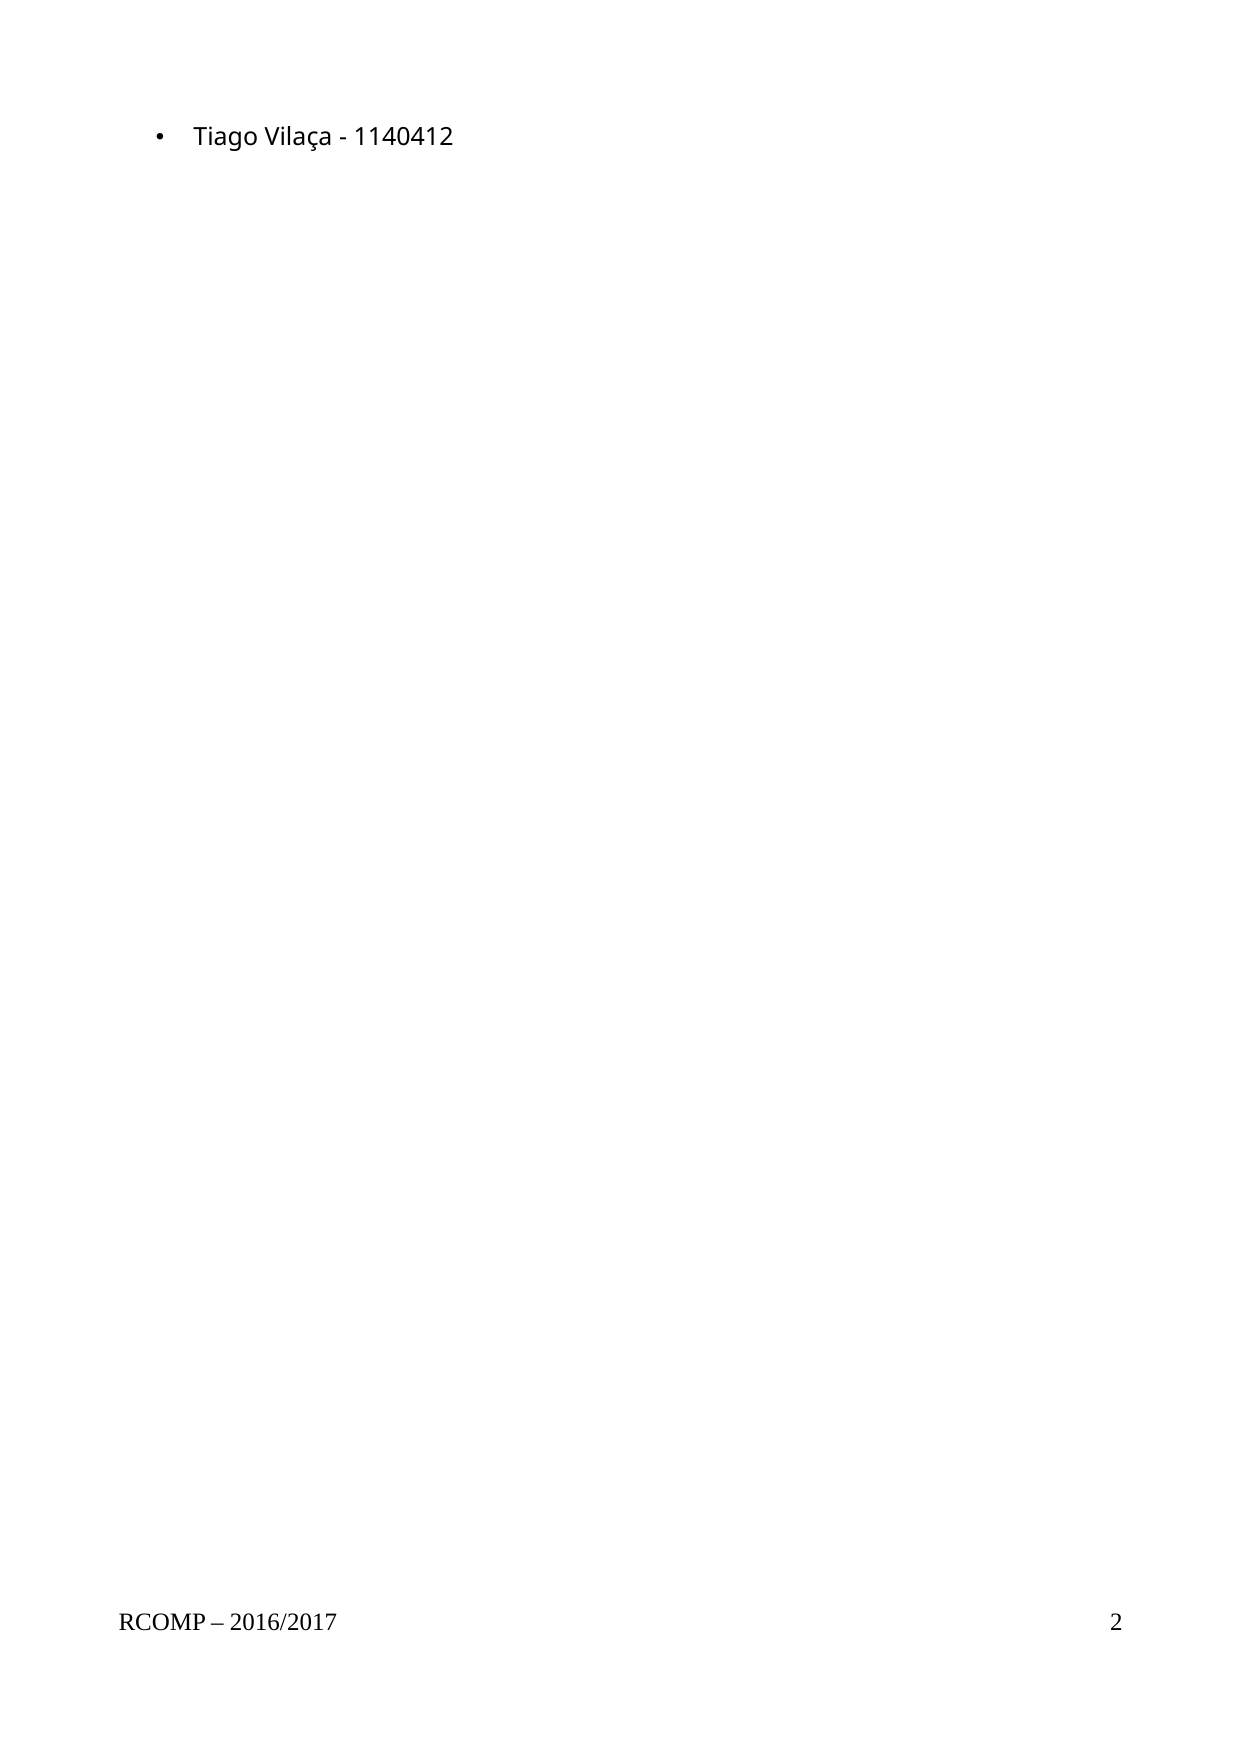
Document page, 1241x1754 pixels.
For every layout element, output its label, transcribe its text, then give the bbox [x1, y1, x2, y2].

list Tiago Vilaça - 1140412 [156, 118, 1122, 152]
